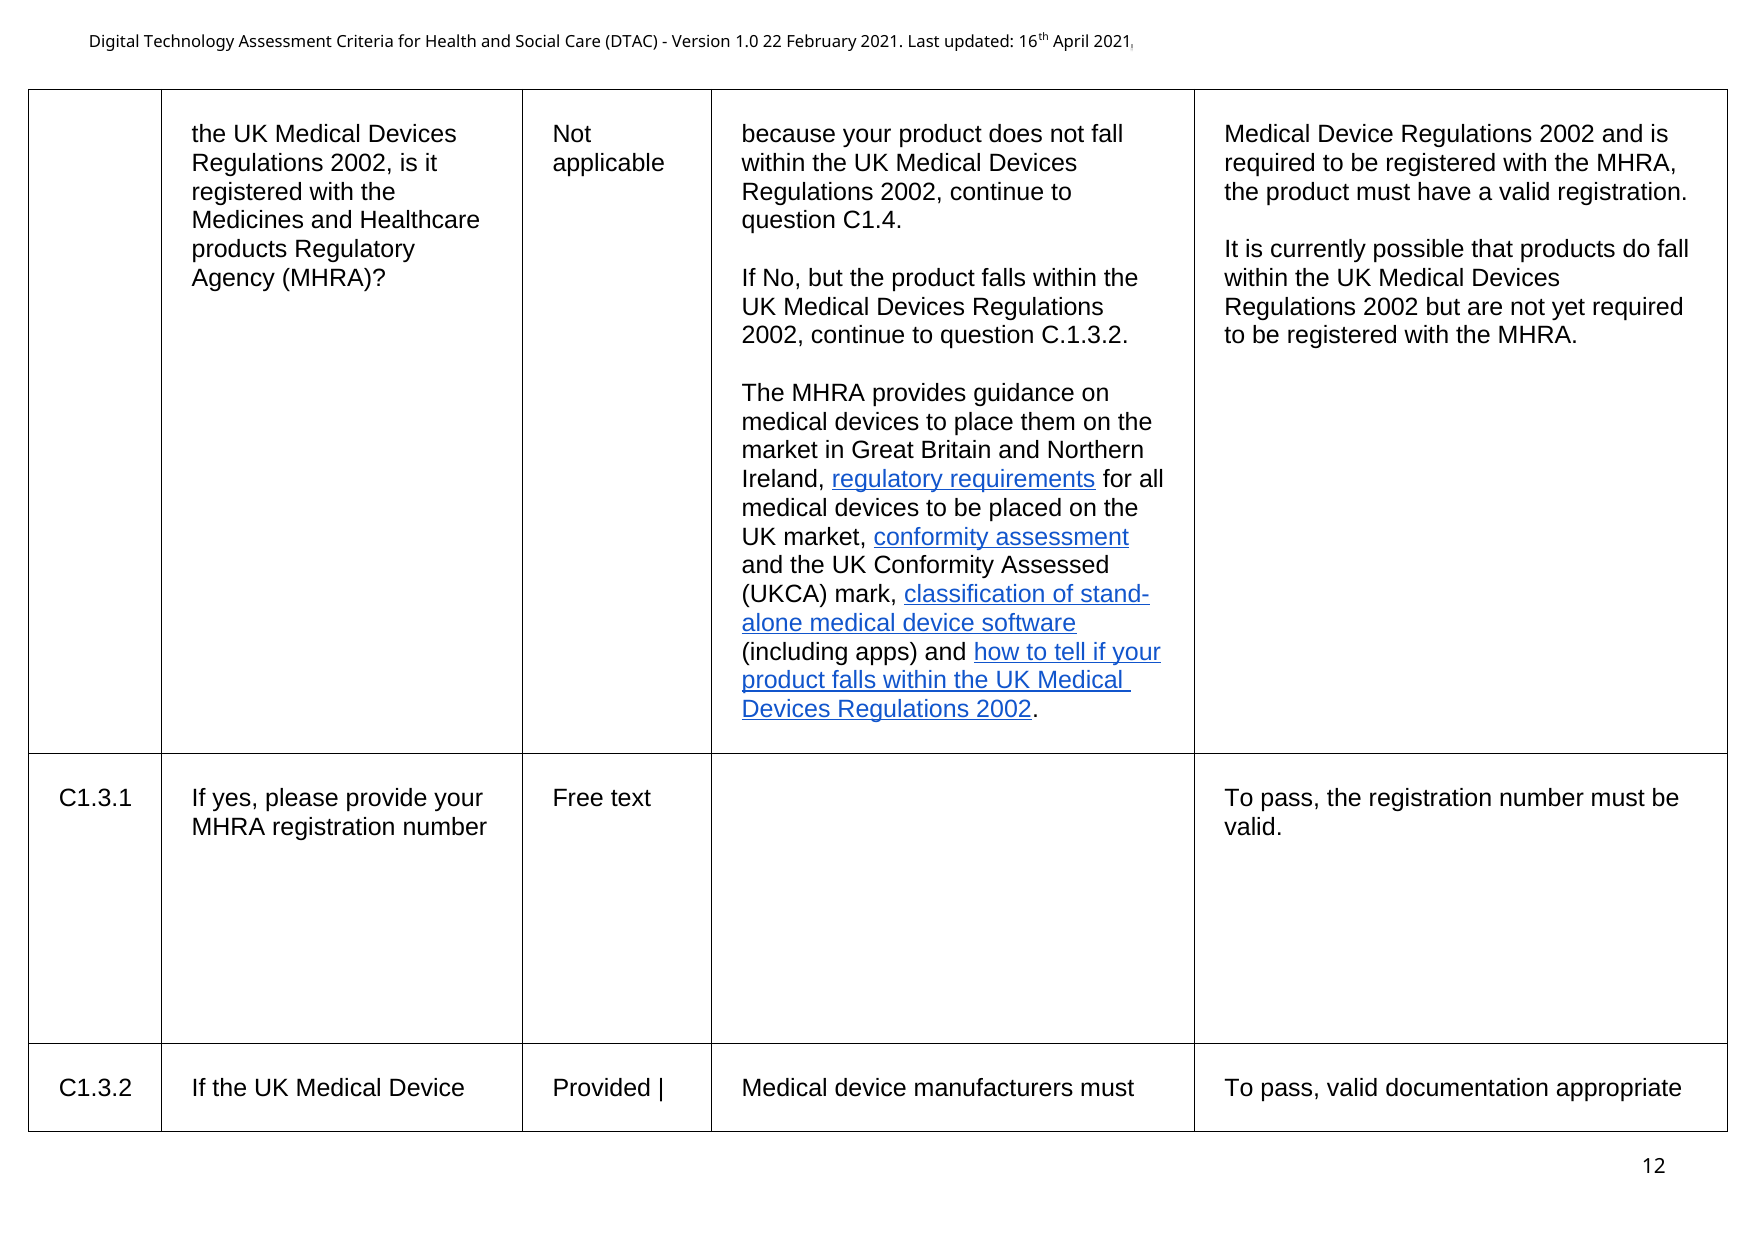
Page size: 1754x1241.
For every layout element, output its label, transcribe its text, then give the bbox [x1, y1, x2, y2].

table_cell Free text [523, 754, 711, 1042]
table_cell If yes, please provide your MHRA registration number [162, 754, 522, 1042]
table_cell [712, 754, 1194, 1042]
table_cell because your product does not fall within the UK Medical Devices Regulations 2002, continue to question C1.4. If No, but the product falls within the UK Medical Devices Regulations 2002, continue to question C.1.3.2. The MHRA provides guidance on medical devices to place them on the market in Great Britain and Northern Ireland, regulatory requirements for all medical devices to be placed on the UK market, conformity assessment and the UK Conformity Assessed (UKCA) mark, classification of stand-alone medical device software (including apps) and how to tell if your product falls within the UK Medical Devices Regulations 2002. [712, 90, 1194, 752]
table_cell Not applicable [523, 90, 711, 752]
table_cell Medical device manufacturers must [712, 1044, 1194, 1131]
table_cell If the UK Medical Device [162, 1044, 522, 1131]
table_cell the UK Medical Devices Regulations 2002, is it registered with the Medicines and Healthcare products Regulatory Agency (MHRA)? [162, 90, 522, 752]
table_cell To pass, valid documentation appropriate [1195, 1044, 1727, 1131]
table_cell To pass, the registration number must be valid. [1195, 754, 1727, 1042]
table_cell [29, 90, 161, 752]
table_cell Provided | [523, 1044, 711, 1131]
table_cell C1.3.2 [29, 1044, 161, 1131]
table_cell C1.3.1 [29, 754, 161, 1042]
table_cell Medical Device Regulations 2002 and is required to be registered with the MHRA, the product must have a valid registration. It is currently possible that products do fall within the UK Medical Devices Regulations 2002 but are not yet required to be registered with the MHRA. [1195, 90, 1727, 752]
